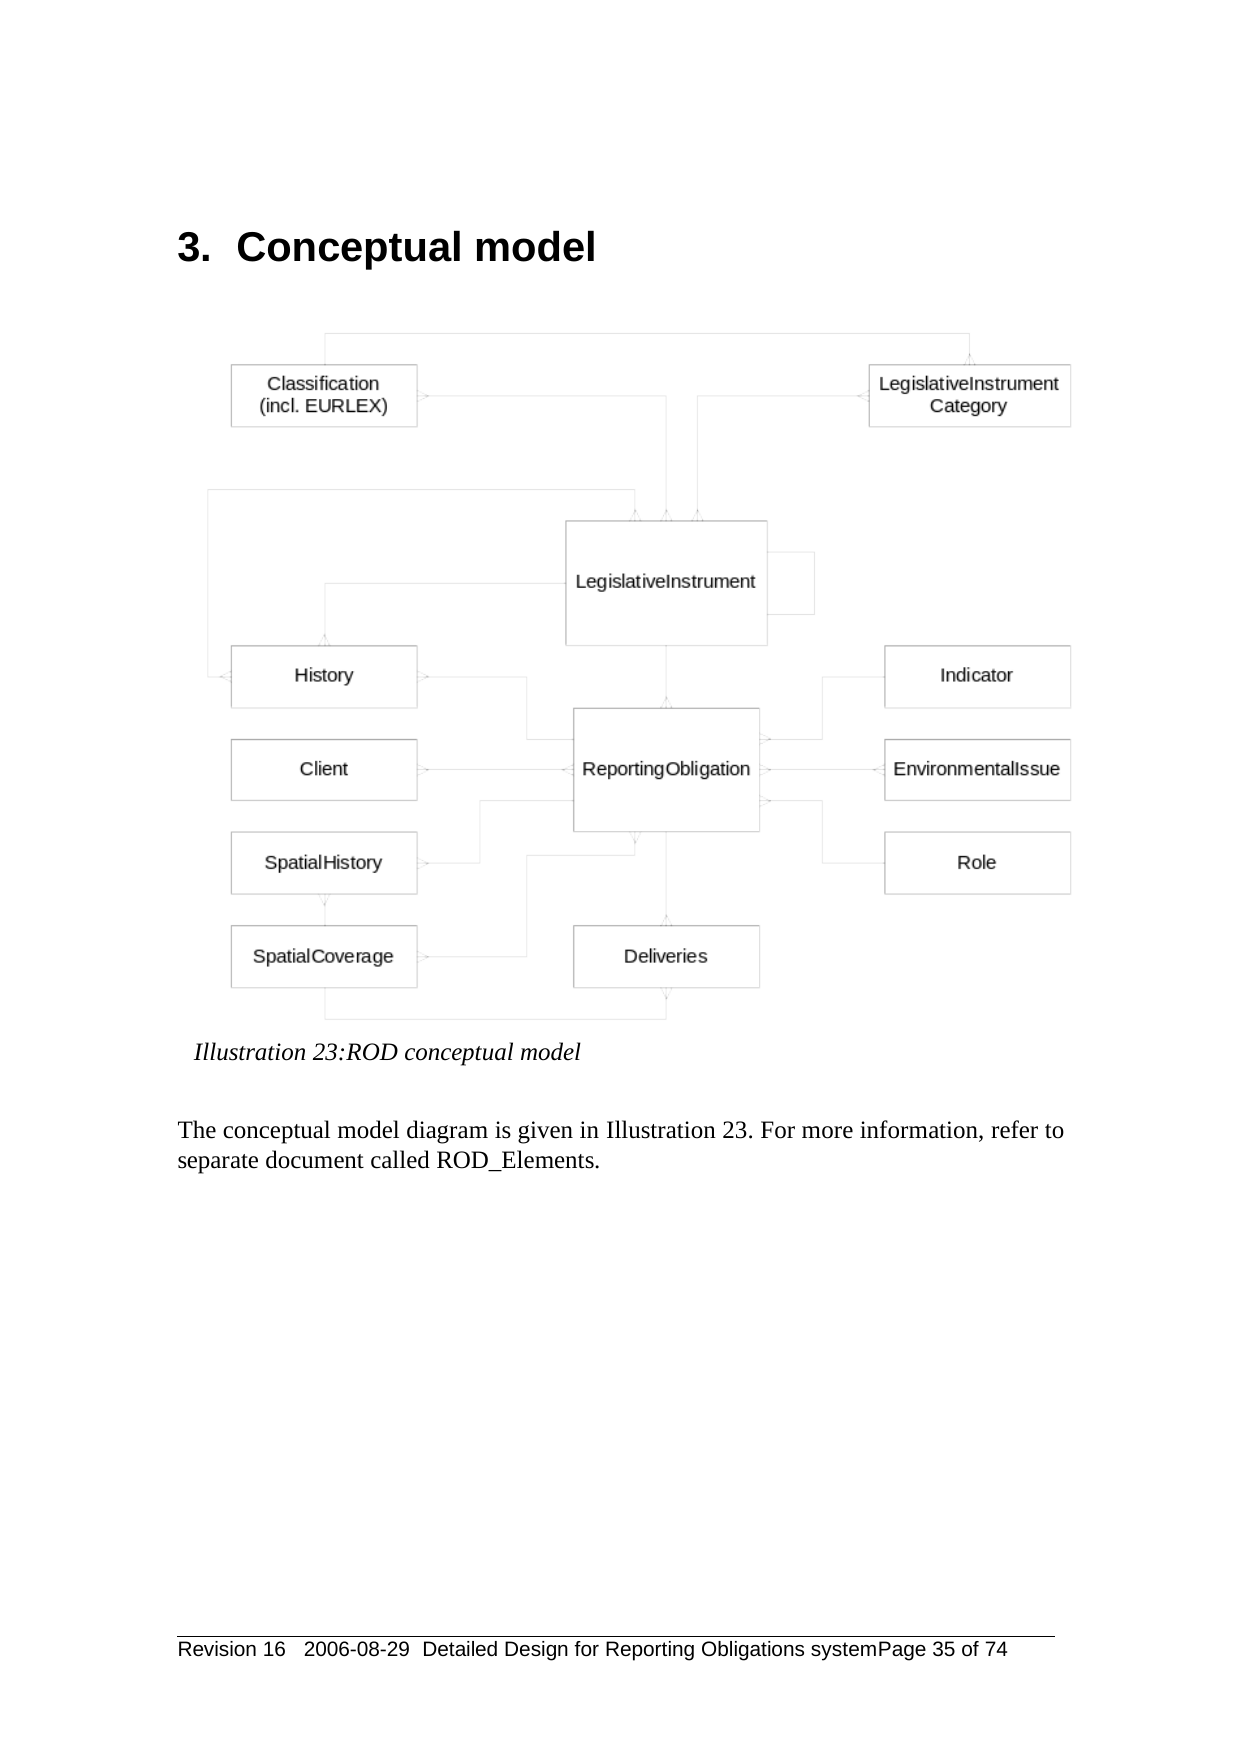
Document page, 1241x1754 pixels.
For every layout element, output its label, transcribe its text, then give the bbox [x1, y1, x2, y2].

text The conceptual model diagram is given in Illustration 23. For more information, refer to separate document called ROD_Elements. [177, 1115, 1092, 1173]
text Illustration 23:ROD conceptual model [194, 316, 1076, 1066]
subtitle Conceptual model [177, 222, 1092, 270]
